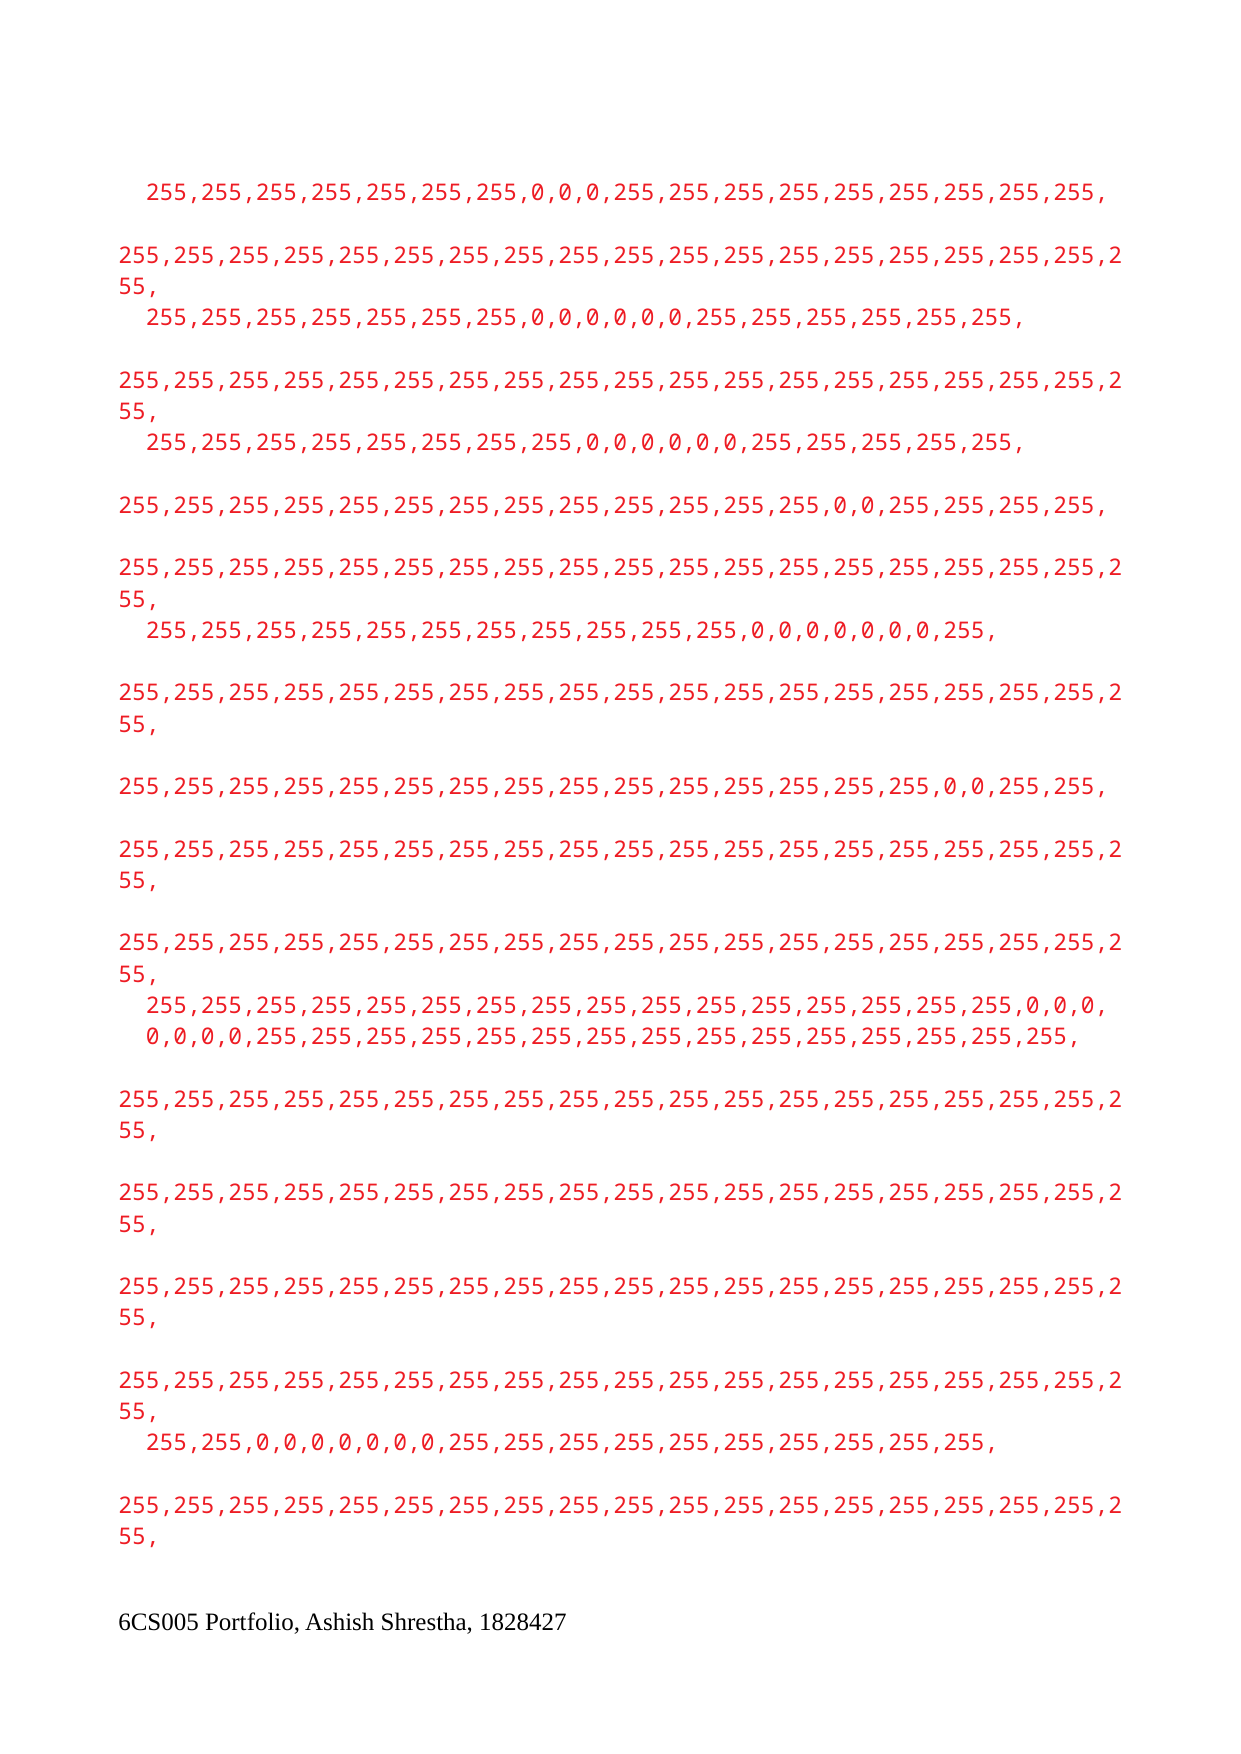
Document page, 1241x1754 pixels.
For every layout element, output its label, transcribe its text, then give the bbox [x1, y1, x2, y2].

text 255,255,255,255,255,255,255,255,255,255,255,255,255,255,255,255,255,255,255, [118, 801, 1122, 895]
text 255,255,255,255,255,255,255,255,255,255,255,255,255,255,255,255,255,255,255, [118, 1239, 1122, 1333]
text 255,255,255,255,255,255,255,255,255,255,255,255,255,255,255,255,255,255,255, [118, 895, 1122, 989]
text 255,255,255,255,255,255,255,255,255,255,255,255,255,255,255,255,255,255,255, [118, 208, 1122, 301]
text 255,255,255,255,255,255,255,0,0,0,0,0,0,255,255,255,255,255,255, [118, 301, 1122, 333]
text 255,255,255,255,255,255,255,255,255,255,255,255,255,255,255,255,255,255,255, [118, 645, 1122, 739]
text 255,255,255,255,255,255,255,255,255,255,255,255,255,255,255,255,0,0,0, [118, 989, 1122, 1020]
text 255,255,255,255,255,255,255,255,255,255,255,255,255,255,255,255,255,255,255, [118, 1145, 1122, 1239]
text 255,255,0,0,0,0,0,0,0,255,255,255,255,255,255,255,255,255,255, [118, 1426, 1122, 1458]
text 255,255,255,255,255,255,255,255,255,255,255,255,255,255,255,255,255,255,255, [118, 1458, 1122, 1551]
text 255,255,255,255,255,255,255,0,0,0,255,255,255,255,255,255,255,255,255, [118, 176, 1122, 208]
text 255,255,255,255,255,255,255,255,255,255,255,255,255,255,255,0,0,255,255, [118, 739, 1122, 801]
text 255,255,255,255,255,255,255,255,255,255,255,255,255,255,255,255,255,255,255, [118, 1051, 1122, 1145]
text 255,255,255,255,255,255,255,255,255,255,255,0,0,0,0,0,0,0,255, [118, 614, 1122, 645]
text 255,255,255,255,255,255,255,255,0,0,0,0,0,0,255,255,255,255,255, [118, 426, 1122, 458]
text 255,255,255,255,255,255,255,255,255,255,255,255,255,255,255,255,255,255,255, [118, 520, 1122, 614]
text 0,0,0,0,255,255,255,255,255,255,255,255,255,255,255,255,255,255,255, [118, 1020, 1122, 1051]
text 255,255,255,255,255,255,255,255,255,255,255,255,255,0,0,255,255,255,255, [118, 458, 1122, 520]
text 255,255,255,255,255,255,255,255,255,255,255,255,255,255,255,255,255,255,255, [118, 333, 1122, 426]
text 255,255,255,255,255,255,255,255,255,255,255,255,255,255,255,255,255,255,255, [118, 1333, 1122, 1426]
